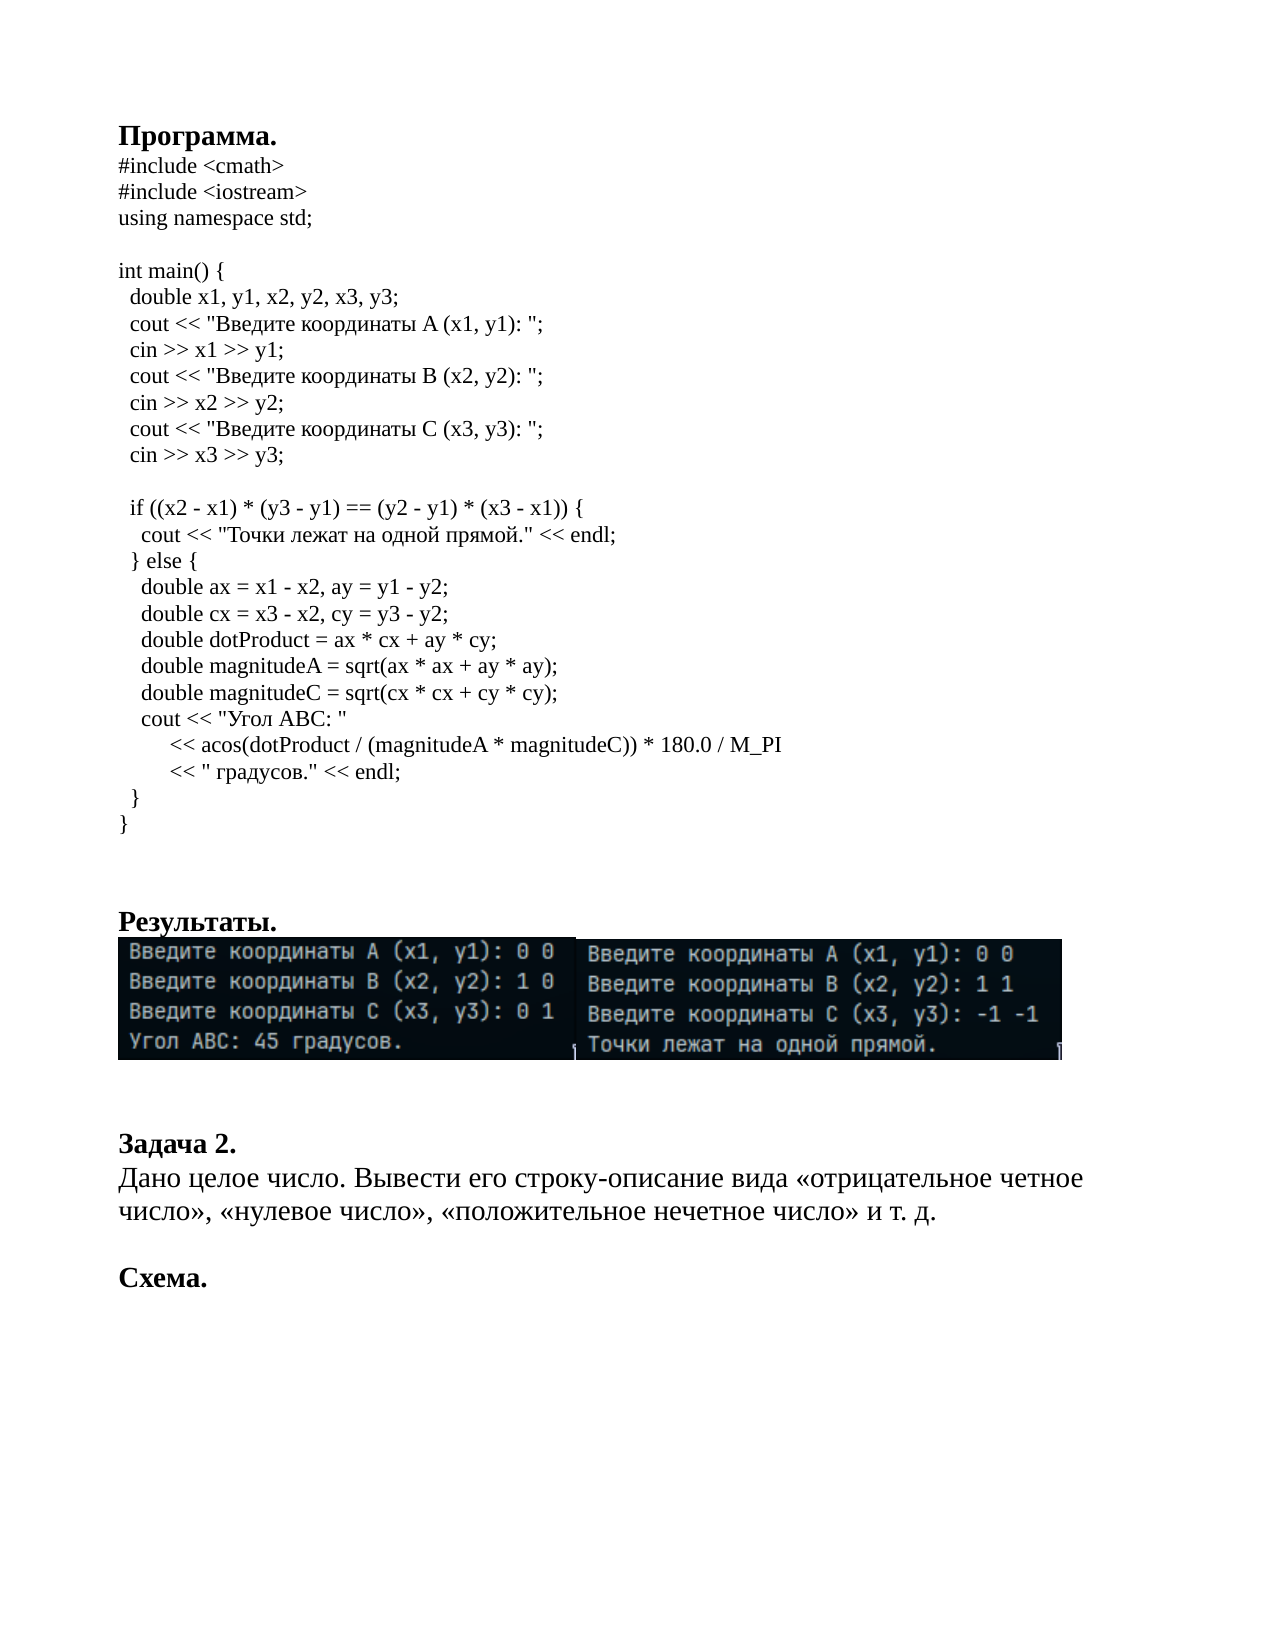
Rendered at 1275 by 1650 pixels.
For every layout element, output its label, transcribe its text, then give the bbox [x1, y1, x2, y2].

text } else { [118, 547, 1157, 573]
text double x1, y1, x2, y2, x3, y3; [118, 283, 1157, 310]
text double magnitudeC = sqrt(cx * cx + cy * cy); [118, 679, 1157, 705]
text cout << "Точки лежат на одной прямой." << endl; [118, 521, 1157, 547]
text int main() { [118, 257, 1157, 283]
text cout << "Введите координаты C (x3, y3): "; [118, 415, 1157, 442]
text double dotProduct = ax * cx + ay * cy; [118, 626, 1157, 652]
text double magnitudeA = sqrt(ax * ax + ay * ay); [118, 652, 1157, 679]
text Задача 2. [118, 1126, 1157, 1160]
text } [118, 811, 1157, 837]
text cin >> x3 >> y3; [118, 442, 1157, 468]
text cin >> x2 >> y2; [118, 389, 1157, 415]
text cin >> x1 >> y1; [118, 336, 1157, 362]
text cout << "Введите координаты A (x1, y1): "; [118, 310, 1157, 336]
text #include <cmath> [118, 152, 1157, 178]
text cout << "Введите координаты B (x2, y2): "; [118, 362, 1157, 389]
text double cx = x3 - x2, cy = y3 - y2; [118, 600, 1157, 626]
text Дано целое число. Вывести его строку-описание вида «отрицательное четное число», «нулевое число», «положительное нечетное число» и т. д. [118, 1160, 1157, 1227]
picture [118, 937, 1062, 1060]
text Результаты. [118, 904, 1157, 937]
text if ((x2 - x1) * (y3 - y1) == (y2 - y1) * (x3 - x1)) { [118, 494, 1157, 521]
text << acos(dotProduct / (magnitudeA * magnitudeC)) * 180.0 / M_PI [118, 731, 1157, 758]
text Программа. [118, 118, 1157, 152]
text double ax = x1 - x2, ay = y1 - y2; [118, 573, 1157, 600]
text cout << "Угол ABC: " [118, 705, 1157, 731]
text #include <iostream> [118, 178, 1157, 204]
text } [118, 784, 1157, 811]
text Схема. [118, 1261, 1157, 1294]
text << " градусов." << endl; [118, 758, 1157, 784]
text using namespace std; [118, 204, 1157, 231]
